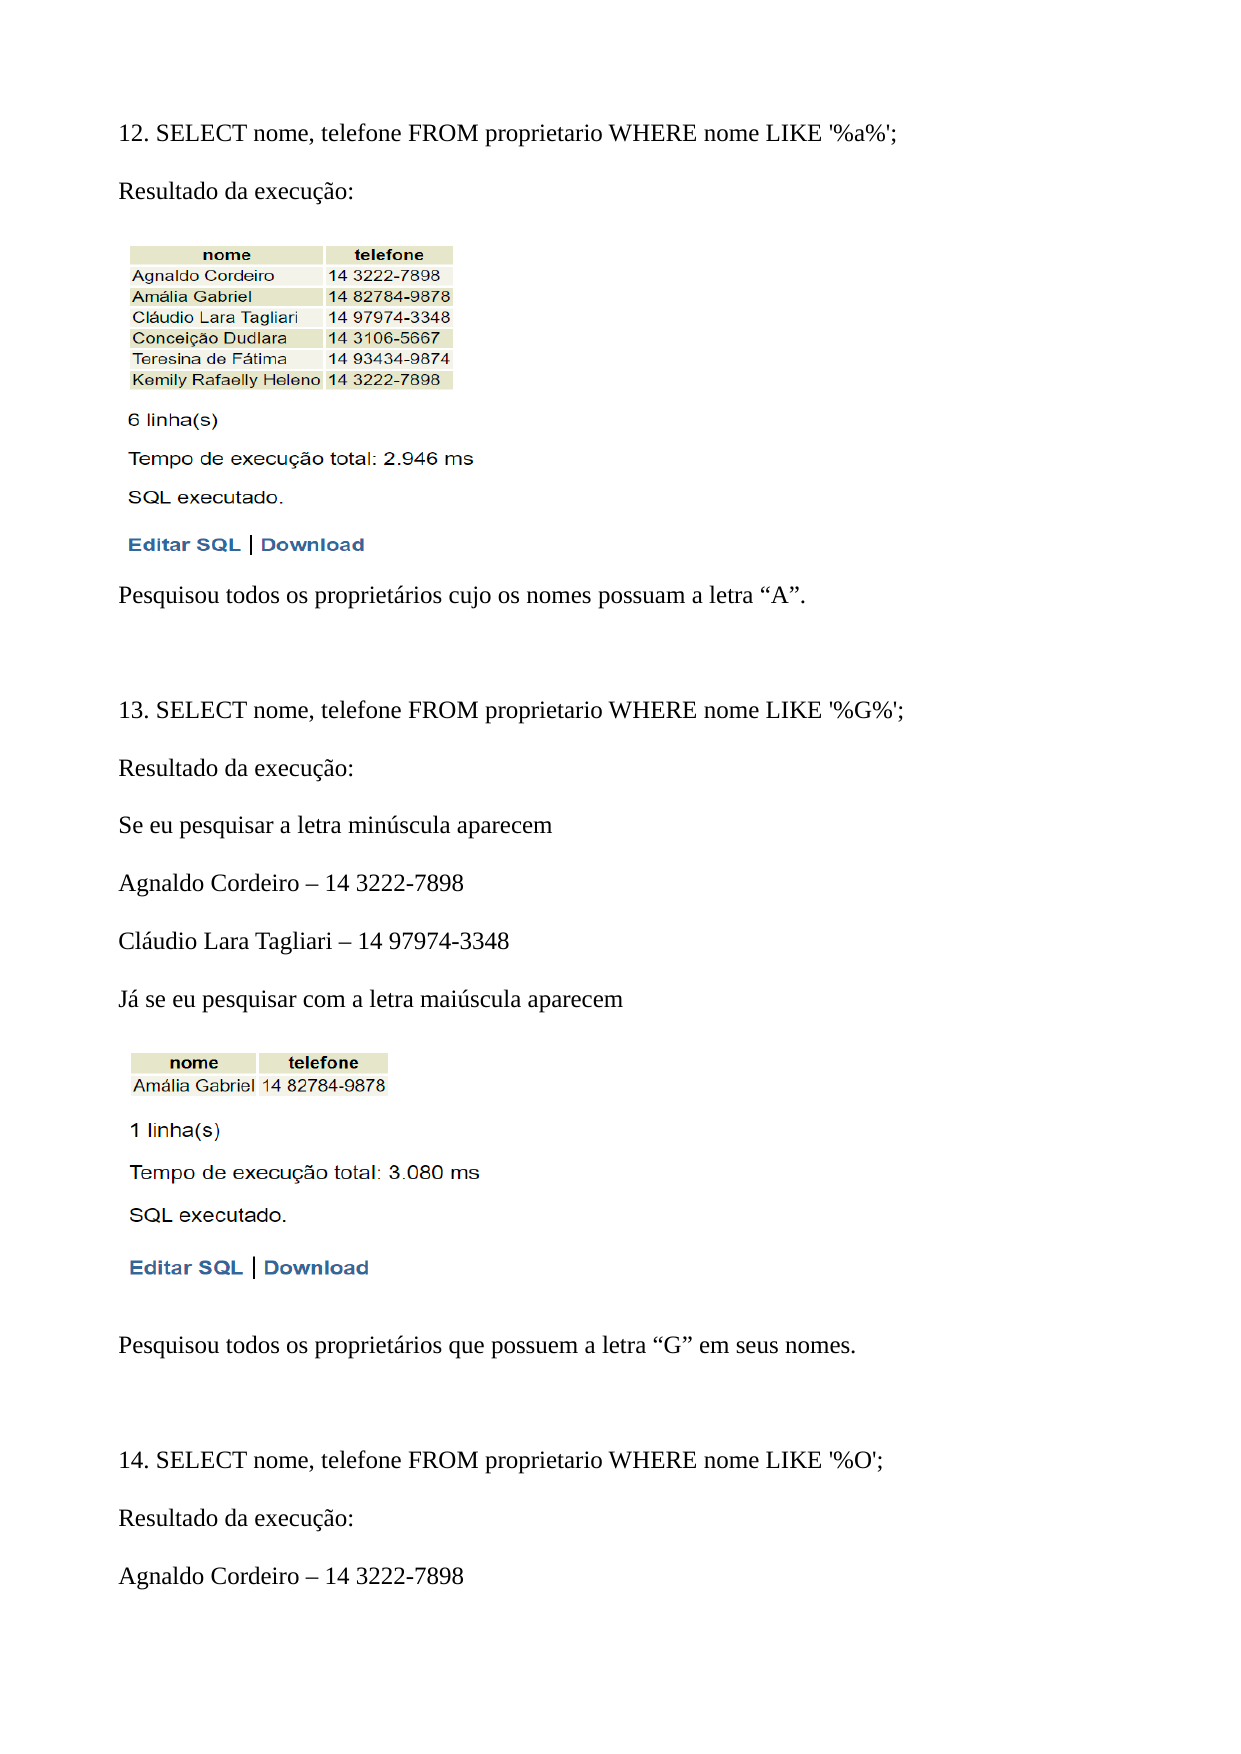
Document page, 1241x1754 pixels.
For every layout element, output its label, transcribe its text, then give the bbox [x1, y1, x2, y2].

text Cláudio Lara Tagliari – 14 97974-3348 [118, 926, 1122, 955]
text Já se eu pesquisar com a letra maiúscula aparecem [118, 984, 1122, 1012]
text Pesquisou todos os proprietários que possuem a letra “G” em seus nomes. [118, 1330, 1122, 1359]
text Agnaldo Cordeiro – 14 3222-7898 [118, 1561, 1122, 1589]
text Resultado da execução: [118, 176, 1122, 204]
picture [118, 1041, 517, 1293]
picture [118, 233, 538, 570]
text 14. SELECT nome, telefone FROM proprietario WHERE nome LIKE '%O'; [118, 1445, 1122, 1474]
text Resultado da execução: [118, 1503, 1122, 1532]
text 13. SELECT nome, telefone FROM proprietario WHERE nome LIKE '%G%'; [118, 695, 1122, 724]
text Se eu pesquisar a letra minúscula aparecem [118, 811, 1122, 839]
text Resultado da execução: [118, 753, 1122, 782]
text Agnaldo Cordeiro – 14 3222-7898 [118, 868, 1122, 897]
text 12. SELECT nome, telefone FROM proprietario WHERE nome LIKE '%a%'; [118, 118, 1122, 147]
text Pesquisou todos os proprietários cujo os nomes possuam a letra “A”. [118, 580, 1122, 608]
